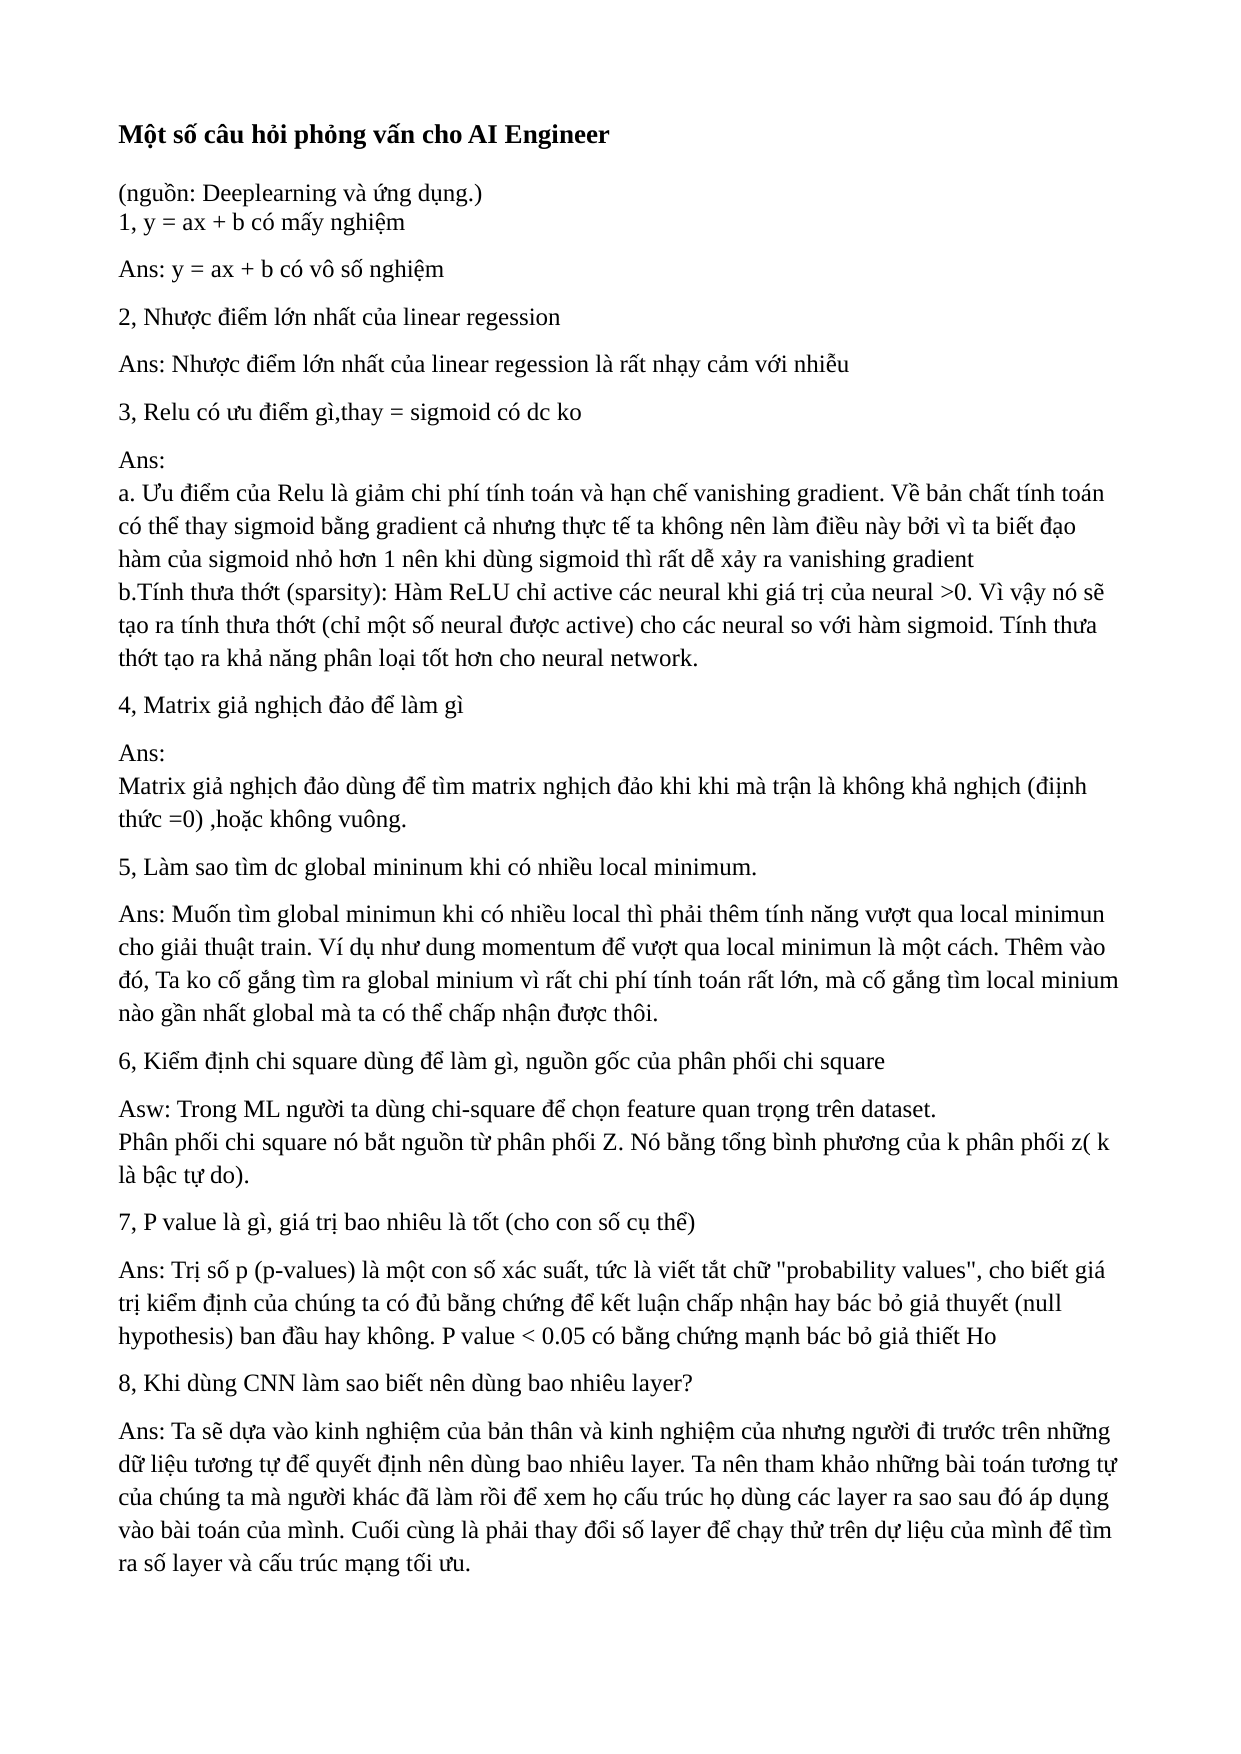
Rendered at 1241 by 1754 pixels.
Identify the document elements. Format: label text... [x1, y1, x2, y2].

text 8, Khi dùng CNN làm sao biết nên dùng bao nhiêu layer? [118, 1368, 1122, 1397]
text Ans: Matrix giả nghịch đảo dùng để tìm matrix nghịch đảo khi khi mà trận là không khả nghịch (điịnh thức =0) ,hoặc không vuông. [118, 738, 1122, 833]
text (nguồn: Deeplearning và ứng dụng.) [118, 178, 1122, 207]
text 3, Relu có ưu điểm gì,thay = sigmoid có dc ko [118, 397, 1122, 426]
text Ans: Ta sẽ dựa vào kinh nghiệm của bản thân và kinh nghiệm của nhưng người đi trước trên những dữ liệu tương tự để quyết định nên dùng bao nhiêu layer. Ta nên tham khảo những bài toán tương tự của chúng ta mà người khác đã làm rồi để xem họ cấu trúc họ dùng các layer ra sao sau đó áp dụng vào bài toán của mình. Cuối cùng là phải thay đổi số layer để chạy thử trên dự liệu của mình để tìm ra số layer và cấu trúc mạng tối ưu. [118, 1416, 1122, 1577]
text 6, Kiểm định chi square dùng để làm gì, nguồn gốc của phân phối chi square [118, 1046, 1122, 1075]
text 2, Nhược điểm lớn nhất của linear regession [118, 302, 1122, 331]
text Ans: Muốn tìm global minimun khi có nhiều local thì phải thêm tính năng vượt qua local minimun cho giải thuật train. Ví dụ như dung momentum để vượt qua local minimun là một cách. Thêm vào đó, Ta ko cố gắng tìm ra global minium vì rất chi phí tính toán rất lớn, mà cố gắng tìm local minium nào gần nhất global mà ta có thể chấp nhận được thôi. [118, 899, 1122, 1027]
text Ans: Trị số p (p-values) là một con số xác suất, tức là viết tắt chữ "probability values", cho biết giá trị kiểm định của chúng ta có đủ bằng chứng để kết luận chấp nhận hay bác bỏ giả thuyết (null hypothesis) ban đầu hay không. P value < 0.05 có bằng chứng mạnh bác bỏ giả thiết Ho [118, 1255, 1122, 1350]
text 5, Làm sao tìm dc global mininum khi có nhiều local minimum. [118, 852, 1122, 881]
text 1, y = ax + b có mấy nghiệm [118, 207, 1122, 236]
text Một số câu hỏi phỏng vấn cho AI Engineer [118, 118, 1122, 149]
text Ans: a. Ưu điểm của Relu là giảm chi phí tính toán và hạn chế vanishing gradient. Về bản chất tính toán có thể thay sigmoid bằng gradient cả nhưng thực tế ta không nên làm điều này bởi vì ta biết đạo hàm của sigmoid nhỏ hơn 1 nên khi dùng sigmoid thì rất dễ xảy ra vanishing gradient b.Tính thưa thớt (sparsity): Hàm ReLU chỉ active các neural khi giá trị của neural >0. Vì vậy nó sẽ tạo ra tính thưa thớt (chỉ một số neural được active) cho các neural so với hàm sigmoid. Tính thưa thớt tạo ra khả năng phân loại tốt hơn cho neural network. [118, 445, 1122, 672]
text 7, P value là gì, giá trị bao nhiêu là tốt (cho con số cụ thể) [118, 1207, 1122, 1236]
text Ans: y = ax + b có vô số nghiệm [118, 254, 1122, 283]
text Asw: Trong ML người ta dùng chi-square để chọn feature quan trọng trên dataset. Phân phối chi square nó bắt nguồn từ phân phối Z. Nó bằng tổng bình phương của k phân phối z( k là bậc tự do). [118, 1094, 1122, 1188]
text Ans: Nhược điểm lớn nhất của linear regession là rất nhạy cảm với nhiễu [118, 349, 1122, 378]
text 4, Matrix giả nghịch đảo để làm gì [118, 691, 1122, 719]
